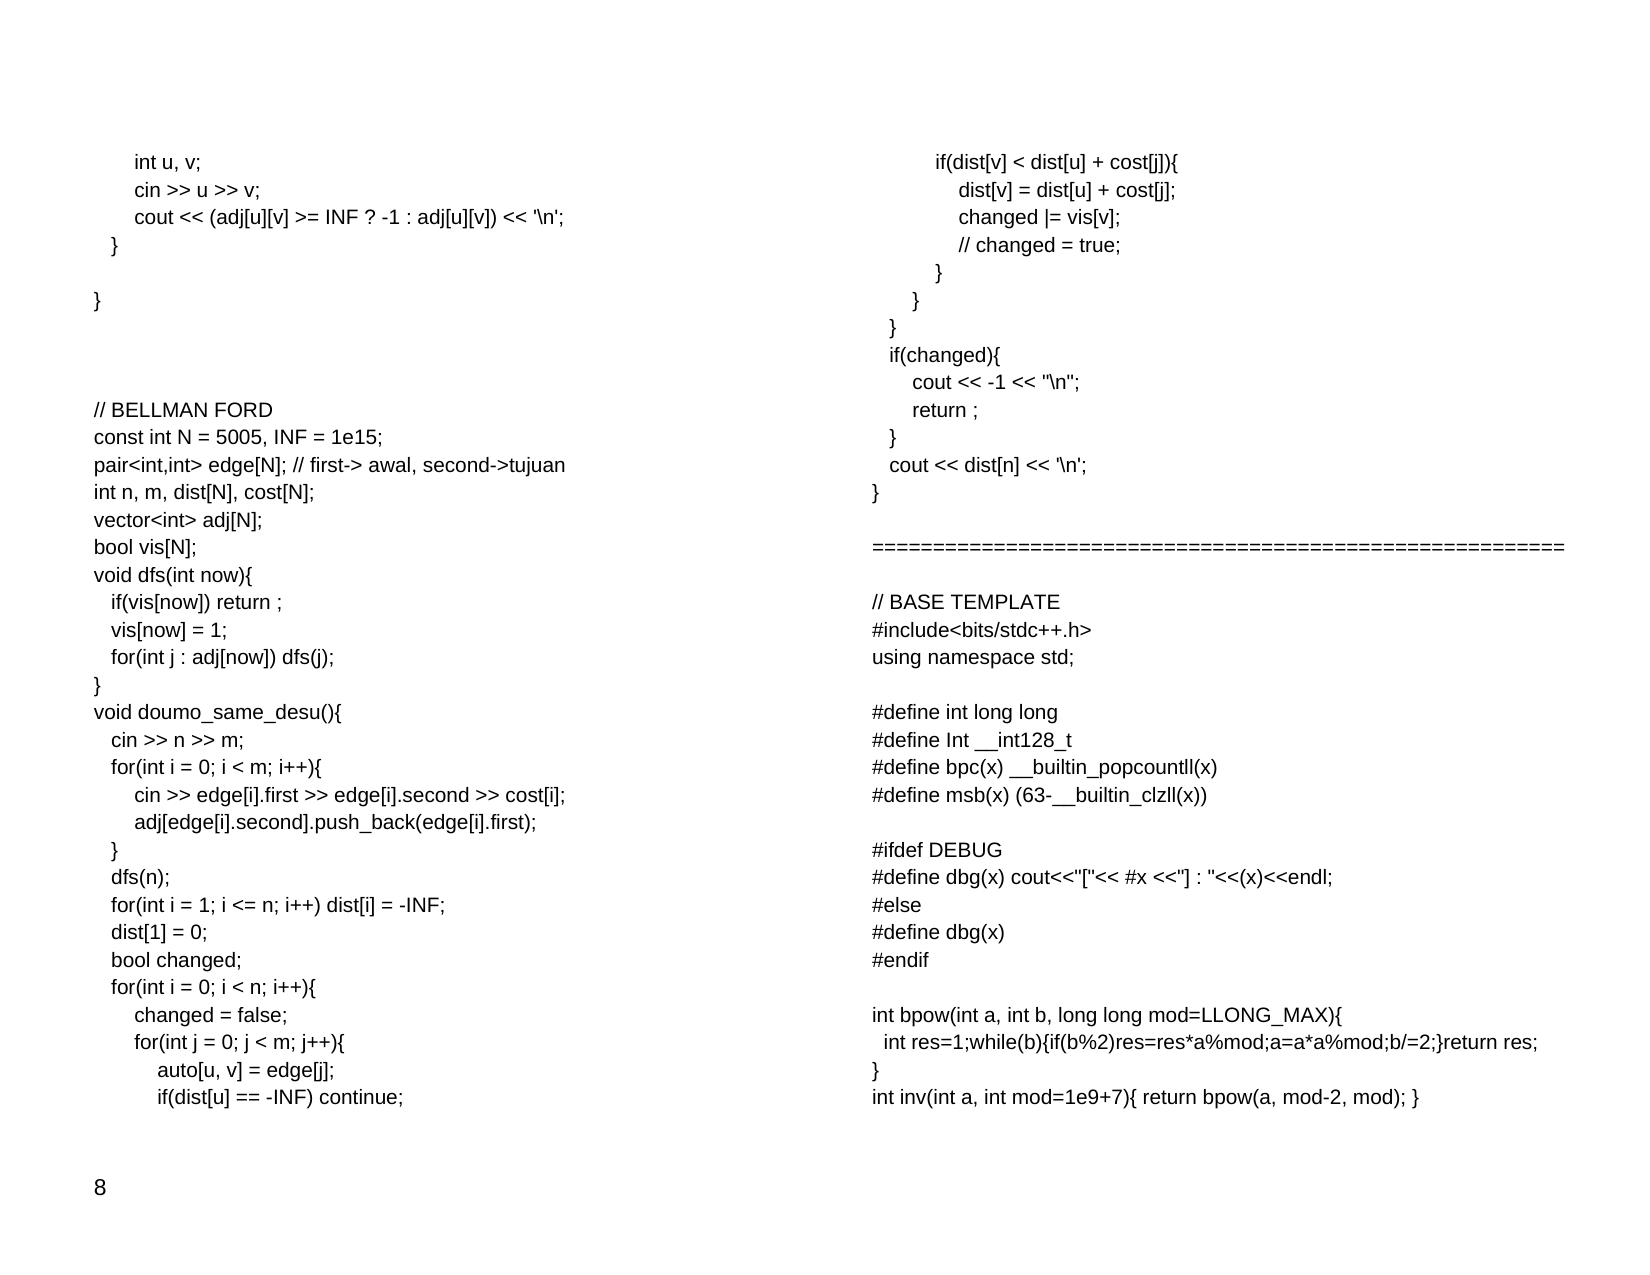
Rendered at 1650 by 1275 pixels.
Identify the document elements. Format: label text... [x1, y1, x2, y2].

text return ; [872, 397, 1575, 421]
text dfs(n); [94, 865, 797, 889]
text int res=1;while(b){if(b%2)res=res*a%mod;a=a*a%mod;b/=2;}return res; [872, 1030, 1575, 1054]
text // BASE TEMPLATE [872, 590, 1575, 614]
text } [872, 425, 1575, 449]
text int inv(int a, int mod=1e9+7){ return bpow(a, mod-2, mod); } [872, 1085, 1575, 1109]
text #else [872, 892, 1575, 916]
text void doumo_same_desu(){ [94, 700, 797, 724]
text if(vis[now]) return ; [94, 590, 797, 614]
text bool changed; [94, 947, 797, 971]
text for(int i = 1; i <= n; i++) dist[i] = -INF; [94, 892, 797, 916]
text if(dist[u] == -INF) continue; [94, 1085, 797, 1109]
text cout << (adj[u][v] >= INF ? -1 : adj[u][v]) << '\n'; [94, 205, 797, 229]
text cout << dist[n] << '\n'; [872, 452, 1575, 476]
text int bpow(int a, int b, long long mod=LLONG_MAX){ [872, 1002, 1575, 1026]
text cin >> u >> v; [94, 177, 797, 201]
text bool vis[N]; [94, 535, 797, 559]
text } [872, 315, 1575, 339]
text } [94, 232, 797, 256]
text cin >> edge[i].first >> edge[i].second >> cost[i]; [94, 782, 797, 806]
text vis[now] = 1; [94, 617, 797, 641]
text cout << -1 << "\n"; [872, 370, 1575, 394]
text adj[edge[i].second].push_back(edge[i].first); [94, 810, 797, 834]
text ========================================================= [872, 535, 1575, 559]
text cin >> n >> m; [94, 727, 797, 751]
text const int N = 5005, INF = 1e15; [94, 425, 797, 449]
text } [872, 480, 1575, 504]
text using namespace std; [872, 645, 1575, 669]
text #ifdef DEBUG [872, 837, 1575, 861]
text auto[u, v] = edge[j]; [94, 1057, 797, 1081]
text } [94, 287, 797, 311]
text } [94, 672, 797, 696]
text } [872, 260, 1575, 284]
text for(int i = 0; i < m; i++){ [94, 755, 797, 779]
text #define dbg(x) [872, 920, 1575, 944]
text for(int j : adj[now]) dfs(j); [94, 645, 797, 669]
text #define dbg(x) cout<<"["<< #x <<"] : "<<(x)<<endl; [872, 865, 1575, 889]
text for(int j = 0; j < m; j++){ [94, 1030, 797, 1054]
text // changed = true; [872, 232, 1575, 256]
text // BELLMAN FORD [94, 397, 797, 421]
text if(dist[v] < dist[u] + cost[j]){ [872, 150, 1575, 174]
text } [872, 1057, 1575, 1081]
text #define int long long [872, 700, 1575, 724]
text } [94, 837, 797, 861]
text #define msb(x) (63-__builtin_clzll(x)) [872, 782, 1575, 806]
text pair<int,int> edge[N]; // first-> awal, second->tujuan [94, 452, 797, 476]
text dist[1] = 0; [94, 920, 797, 944]
text #include<bits/stdc++.h> [872, 617, 1575, 641]
text #endif [872, 947, 1575, 971]
text int n, m, dist[N], cost[N]; [94, 480, 797, 504]
text changed |= vis[v]; [872, 205, 1575, 229]
text vector<int> adj[N]; [94, 507, 797, 531]
text for(int i = 0; i < n; i++){ [94, 975, 797, 999]
text int u, v; [94, 150, 797, 174]
text } [872, 287, 1575, 311]
text #define bpc(x) __builtin_popcountll(x) [872, 755, 1575, 779]
text #define Int __int128_t [872, 727, 1575, 751]
text dist[v] = dist[u] + cost[j]; [872, 177, 1575, 201]
text if(changed){ [872, 342, 1575, 366]
text changed = false; [94, 1002, 797, 1026]
text void dfs(int now){ [94, 562, 797, 586]
